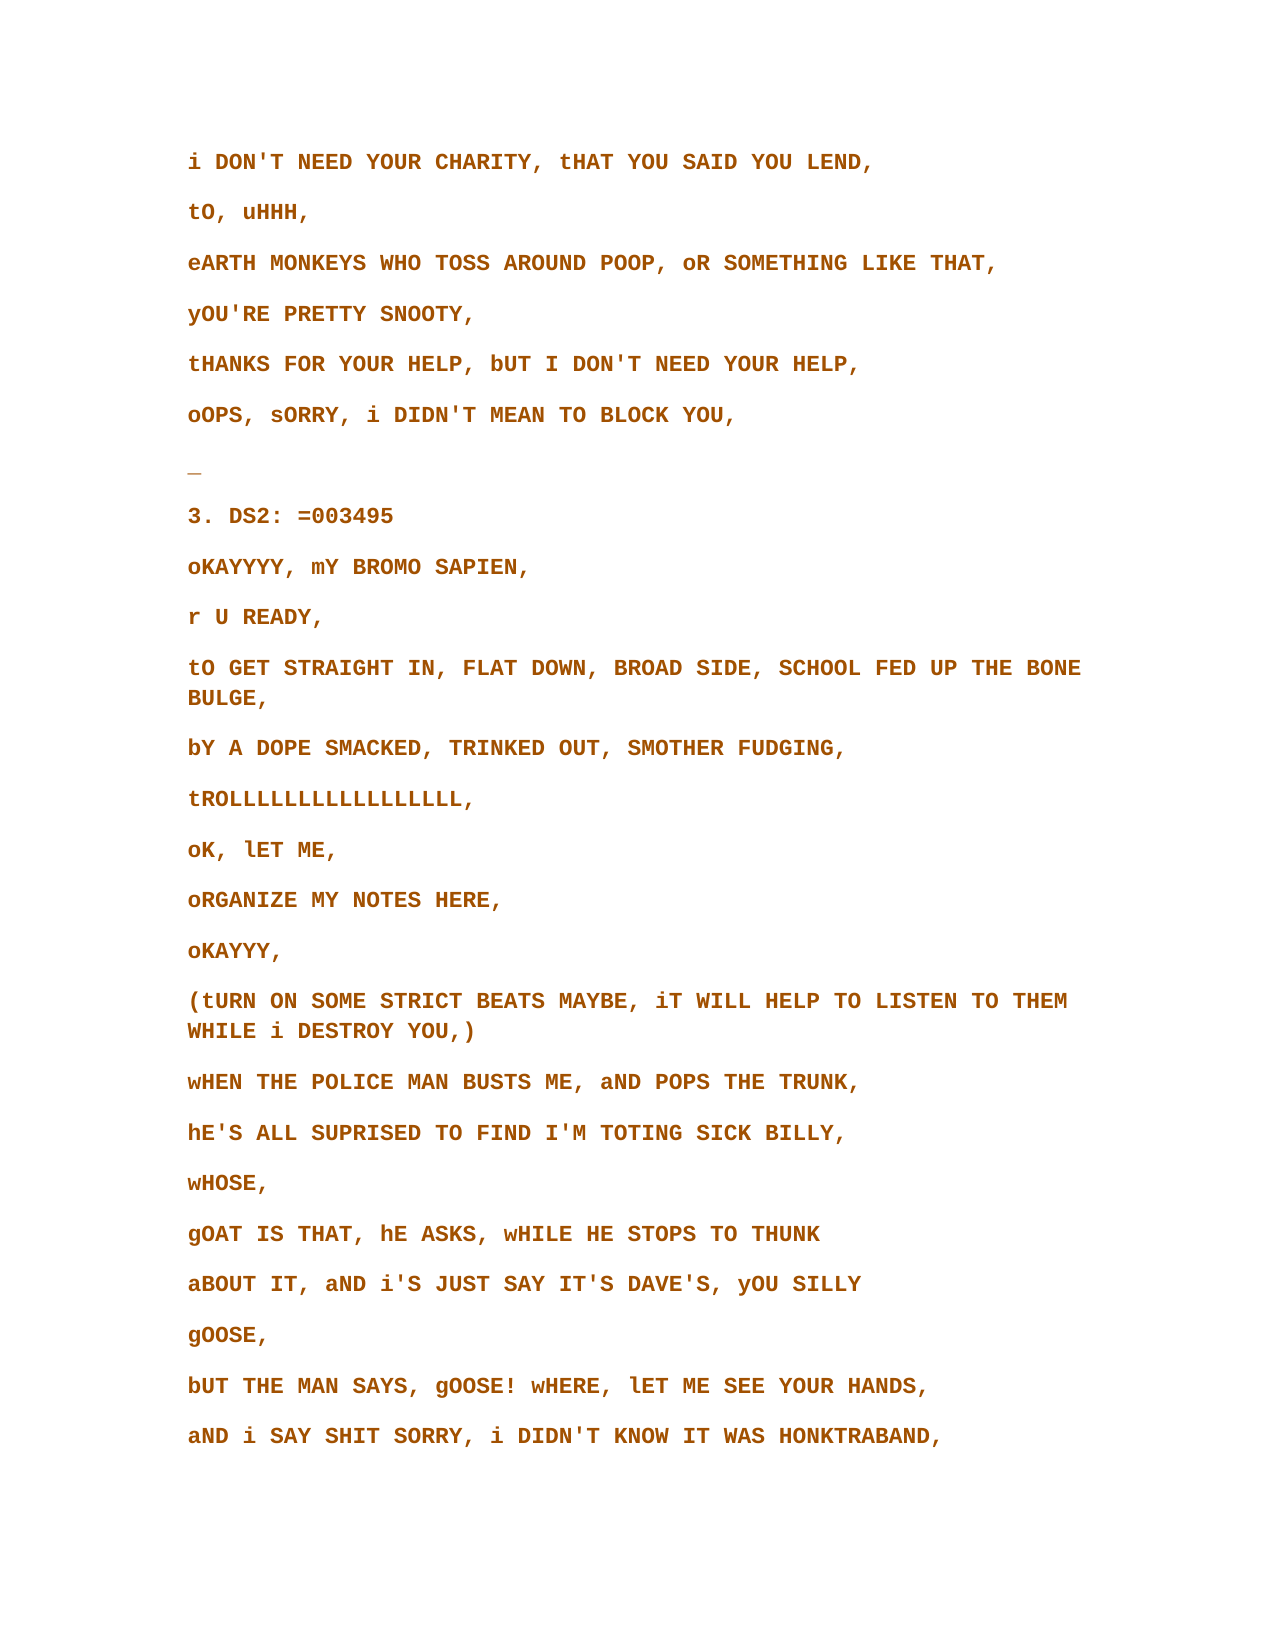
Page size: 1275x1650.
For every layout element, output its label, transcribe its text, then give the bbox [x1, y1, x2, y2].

text aND i SAY SHIT SORRY, i DIDN'T KNOW IT WAS HONKTRABAND, [187, 1424, 1087, 1451]
text oKAYYYY, mY BROMO SAPIEN, [187, 555, 1087, 581]
text _ [187, 454, 1087, 480]
text bUT THE MAN SAYS, gOOSE! wHERE, lET ME SEE YOUR HANDS, [187, 1374, 1087, 1400]
text hE'S ALL SUPRISED TO FIND I'M TOTING SICK BILLY, [187, 1121, 1087, 1147]
text yOU'RE PRETTY SNOOTY, [187, 302, 1087, 328]
text wHOSE, [187, 1171, 1087, 1197]
text aBOUT IT, aND i'S JUST SAY IT'S DAVE'S, yOU SILLY [187, 1273, 1087, 1299]
text (tURN ON SOME STRICT BEATS MAYBE, iT WILL HELP TO LISTEN TO THEM WHILE i DESTROY YOU,) [187, 990, 1087, 1046]
text r U READY, [187, 606, 1087, 632]
text wHEN THE POLICE MAN BUSTS ME, aND POPS THE TRUNK, [187, 1070, 1087, 1096]
text eARTH MONKEYS WHO TOSS AROUND POOP, oR SOMETHING LIKE THAT, [187, 251, 1087, 277]
text tHANKS FOR YOUR HELP, bUT I DON'T NEED YOUR HELP, [187, 352, 1087, 378]
text oOPS, sORRY, i DIDN'T MEAN TO BLOCK YOU, [187, 403, 1087, 429]
text oK, lET ME, [187, 838, 1087, 864]
text tROLLLLLLLLLLLLLLLLL, [187, 787, 1087, 813]
text gOOSE, [187, 1323, 1087, 1349]
text tO GET STRAIGHT IN, FLAT DOWN, BROAD SIDE, SCHOOL FED UP THE BONE BULGE, [187, 656, 1087, 712]
text i DON'T NEED YOUR CHARITY, tHAT YOU SAID YOU LEND, [187, 150, 1087, 176]
text oRGANIZE MY NOTES HERE, [187, 888, 1087, 914]
text gOAT IS THAT, hE ASKS, wHILE HE STOPS TO THUNK [187, 1222, 1087, 1248]
text bY A DOPE SMACKED, TRINKED OUT, SMOTHER FUDGING, [187, 737, 1087, 763]
text 3. DS2: =003495 [187, 504, 1087, 530]
text oKAYYY, [187, 939, 1087, 965]
text tO, uHHH, [187, 201, 1087, 227]
